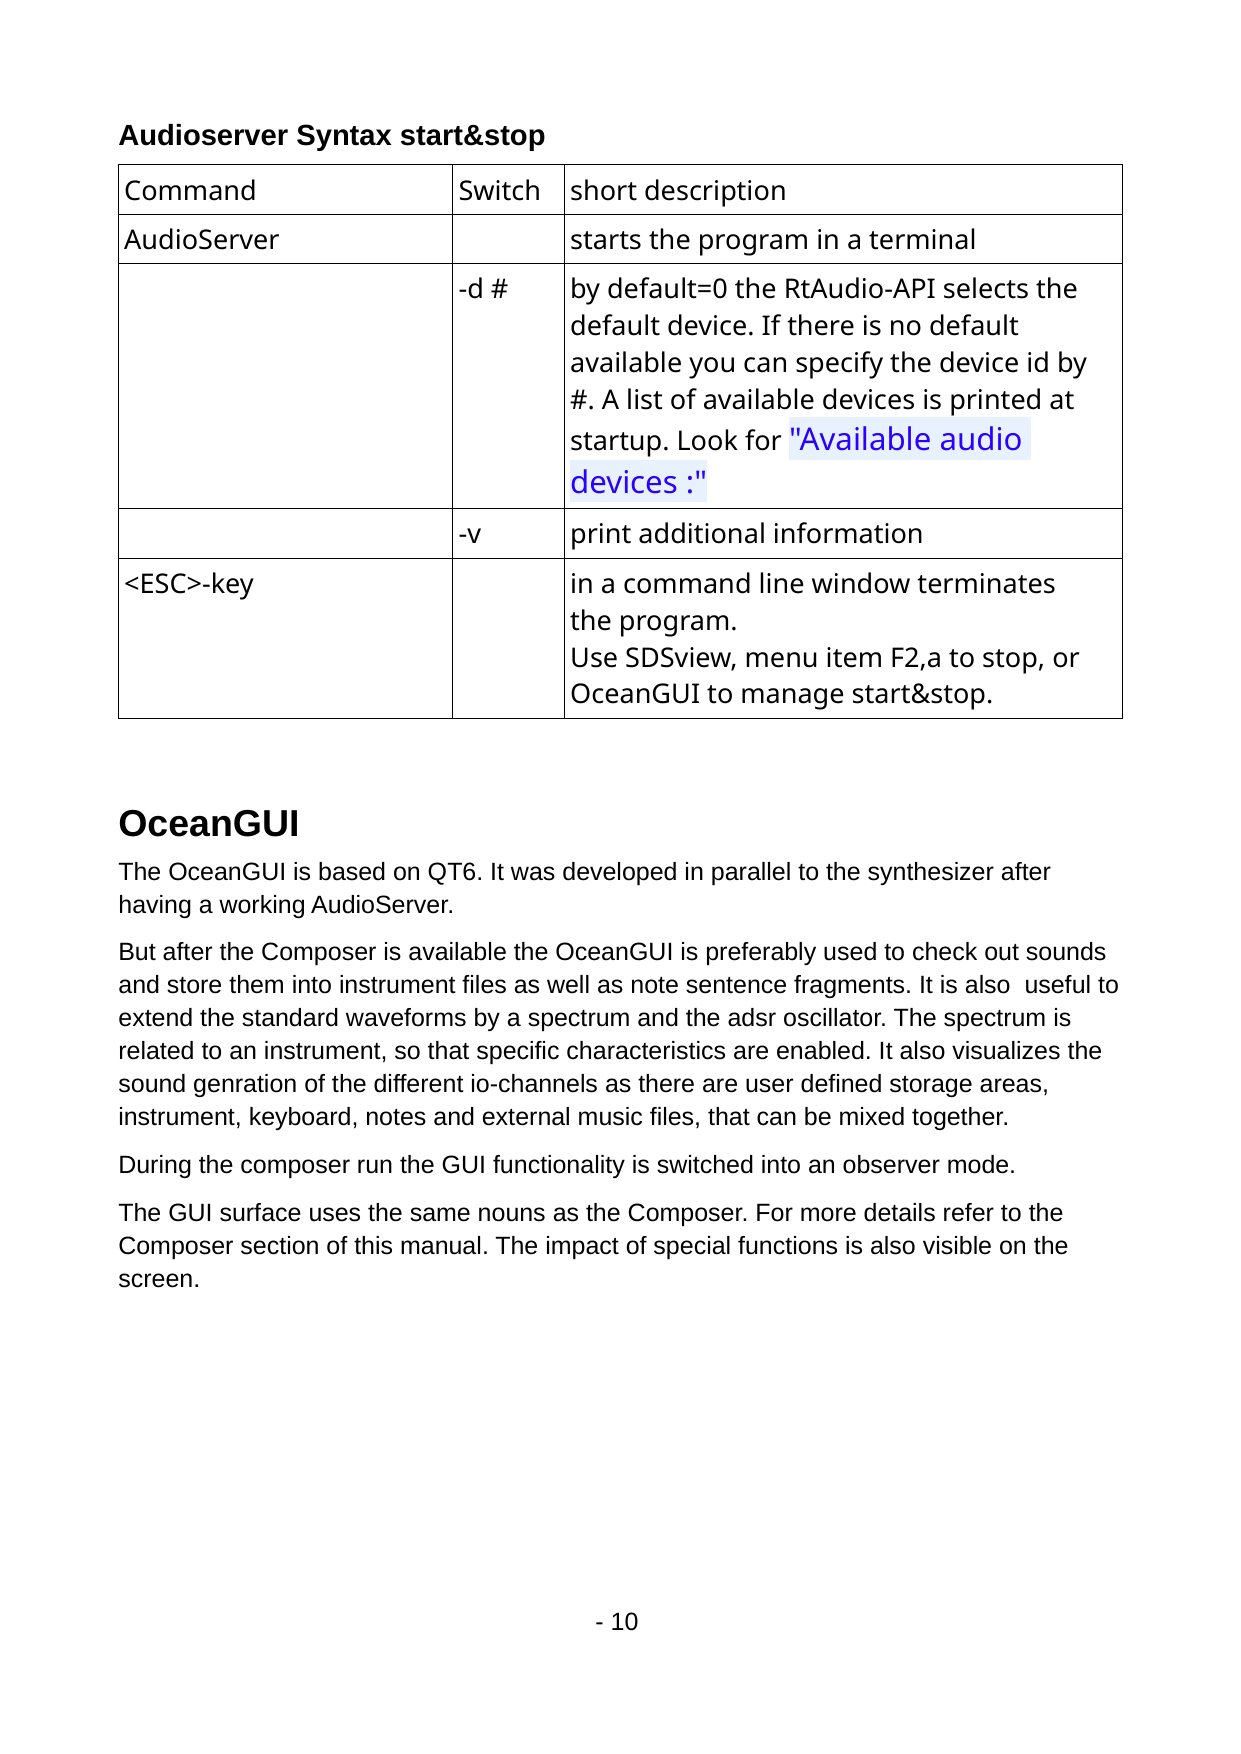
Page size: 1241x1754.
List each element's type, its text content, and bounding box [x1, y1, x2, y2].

table_cell starts the program in a terminal [565, 215, 1122, 263]
table_cell [119, 264, 452, 508]
table_cell print additional information [565, 509, 1122, 557]
table_cell <ESC>-key [119, 559, 452, 717]
table_header Command [119, 165, 452, 213]
table_header Switch [453, 165, 564, 213]
table_cell [453, 559, 564, 717]
text The OceanGUI is based on QT6. It was developed in parallel to the synthesizer after having a working AudioServer. [118, 857, 1122, 918]
table_cell in a command line window terminates the program. Use SDSview, menu item F2,a to stop, or OceanGUI to manage start&stop. [565, 559, 1122, 717]
subtitle OceanGUI [118, 801, 1122, 844]
table_cell -v [453, 509, 564, 557]
table_header short description [565, 165, 1122, 213]
subtitle Audioserver Syntax start&stop [118, 118, 1122, 152]
text During the composer run the GUI functionality is switched into an observer mode. [118, 1150, 1122, 1179]
text The GUI surface uses the same nouns as the Composer. For more details refer to the Composer section of this manual. The impact of special functions is also visible on the screen. [118, 1198, 1122, 1292]
table_cell -d # [453, 264, 564, 508]
table_cell [119, 509, 452, 557]
table_cell AudioServer [119, 215, 452, 263]
table_cell by default=0 the RtAudio-API selects the default device. If there is no default available you can specify the device id by #. A list of available devices is printed at startup. Look for "Available audio devices :" [565, 264, 1122, 508]
table_cell [453, 215, 564, 263]
text But after the Composer is available the OceanGUI is preferably used to check out sounds and store them into instrument files as well as note sentence fragments. It is also useful to extend the standard waveforms by a spectrum and the adsr oscillator. The spectrum is related to an instrument, so that specific characteristics are enabled. It also visualizes the sound genration of the different io-channels as there are user defined storage areas, instrument, keyboard, notes and external music files, that can be mixed together. [118, 937, 1122, 1131]
